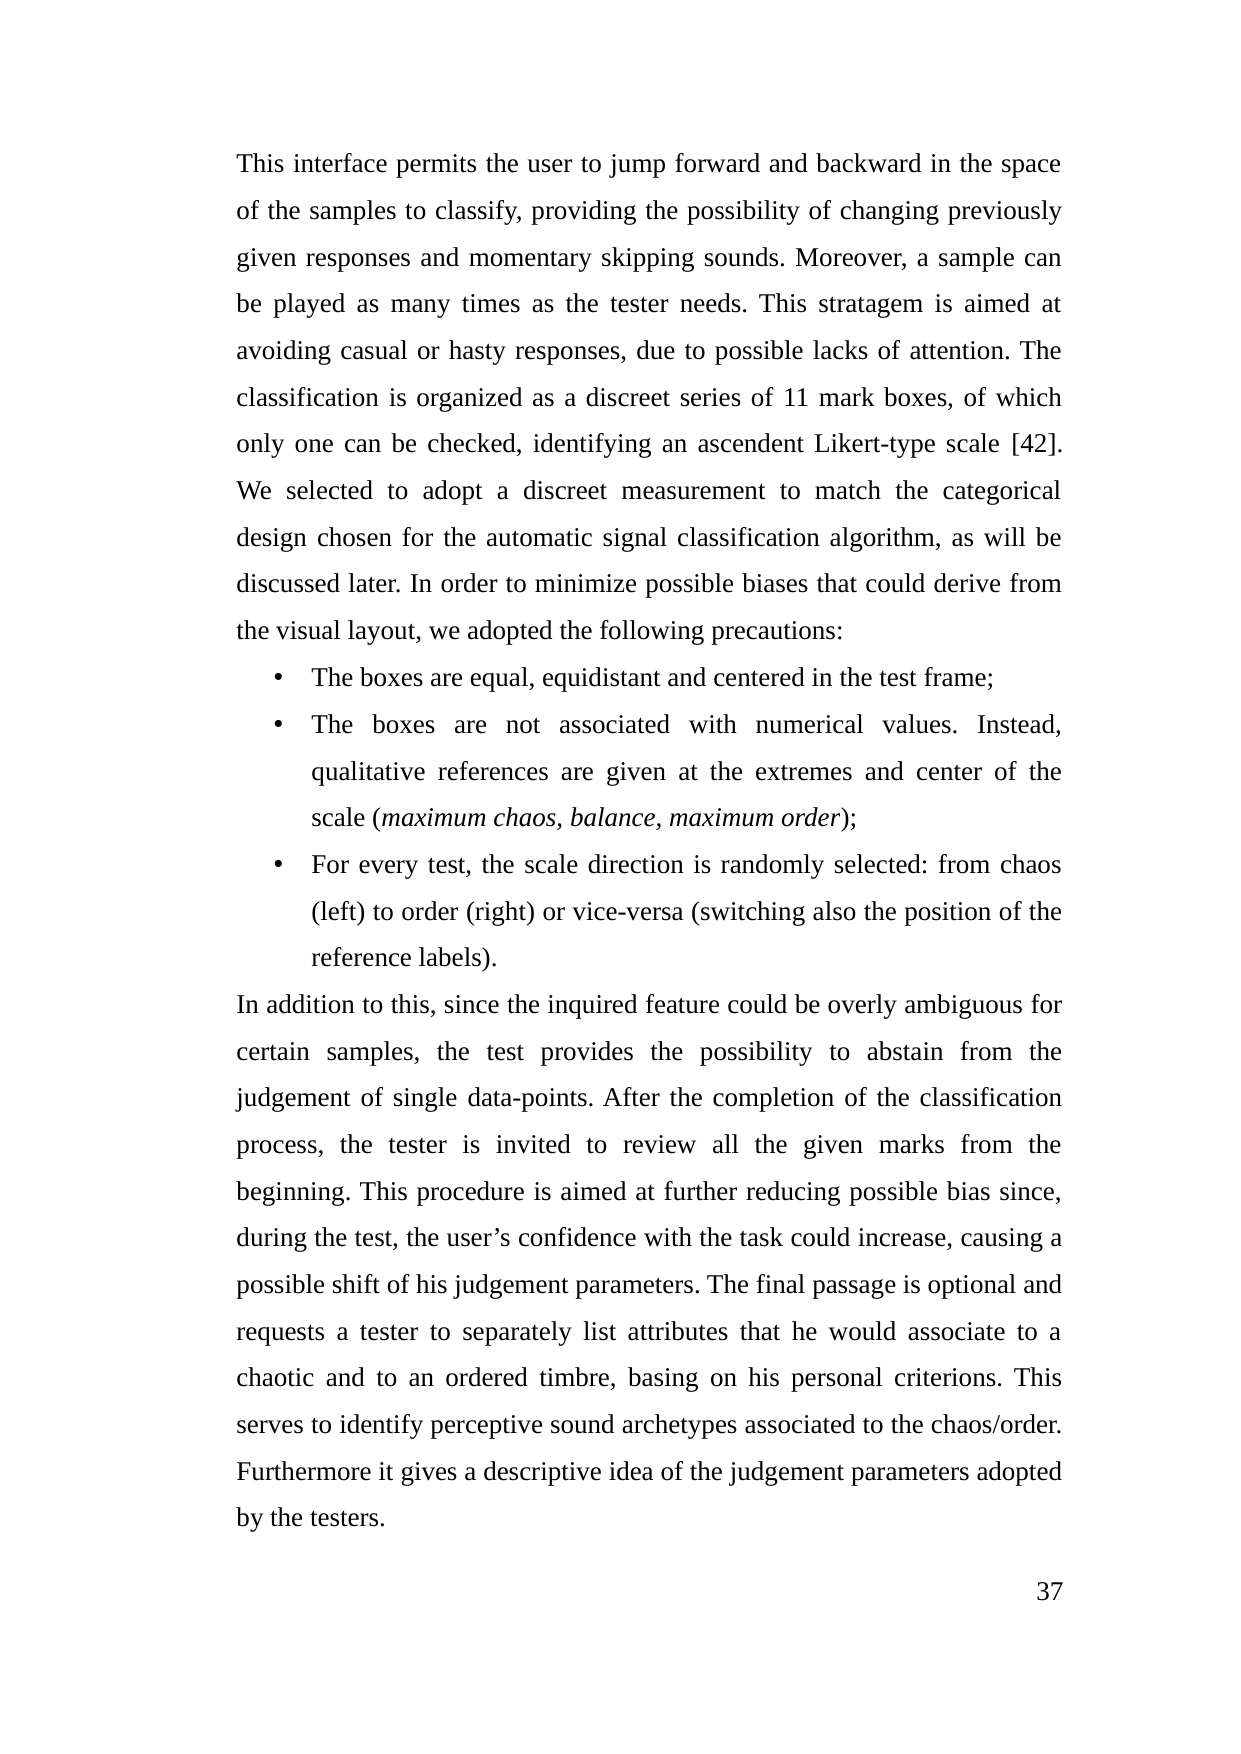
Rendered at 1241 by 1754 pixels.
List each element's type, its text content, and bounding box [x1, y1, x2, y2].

list For every test, the scale direction is randomly selected: from chaos (left) to order (right) or vice-versa (switching also the position of the reference labels). [274, 848, 1063, 972]
list The boxes are not associated with numerical values. Instead, qualitative references are given at the extremes and center of the scale (maximum chaos, balance, maximum order); [274, 708, 1063, 832]
text This interface permits the user to jump forward and backward in the space of the samples to classify, providing the possibility of changing previously given responses and momentary skipping sounds. Moreover, a sample can be played as many times as the tester needs. This stratagem is aimed at avoiding casual or hasty responses, due to possible lacks of attention. The classification is organized as a discreet series of 11 mark boxes, of which only one can be checked, identifying an ascendent Likert-type scale [42]. We selected to adopt a discreet measurement to match the categorical design chosen for the automatic signal classification algorithm, as will be discussed later. In order to minimize possible biases that could derive from the visual layout, we adopted the following precautions: [236, 148, 1063, 645]
text In addition to this, since the inquired feature could be overly ambiguous for certain samples, the test provides the possibility to abstain from the judgement of single data-points. After the completion of the classification process, the tester is invited to review all the given marks from the beginning. This procedure is aimed at further reducing possible bias since, during the test, the user’s confidence with the task could increase, causing a possible shift of his judgement parameters. The final passage is optional and requests a tester to separately list attributes that he would associate to a chaotic and to an ordered timbre, basing on his personal criterions. This serves to identify perceptive sound archetypes associated to the chaos/order. Furthermore it gives a descriptive idea of the judgement parameters adopted by the testers. [236, 988, 1063, 1532]
list The boxes are equal, equidistant and centered in the test frame; [274, 661, 1063, 692]
